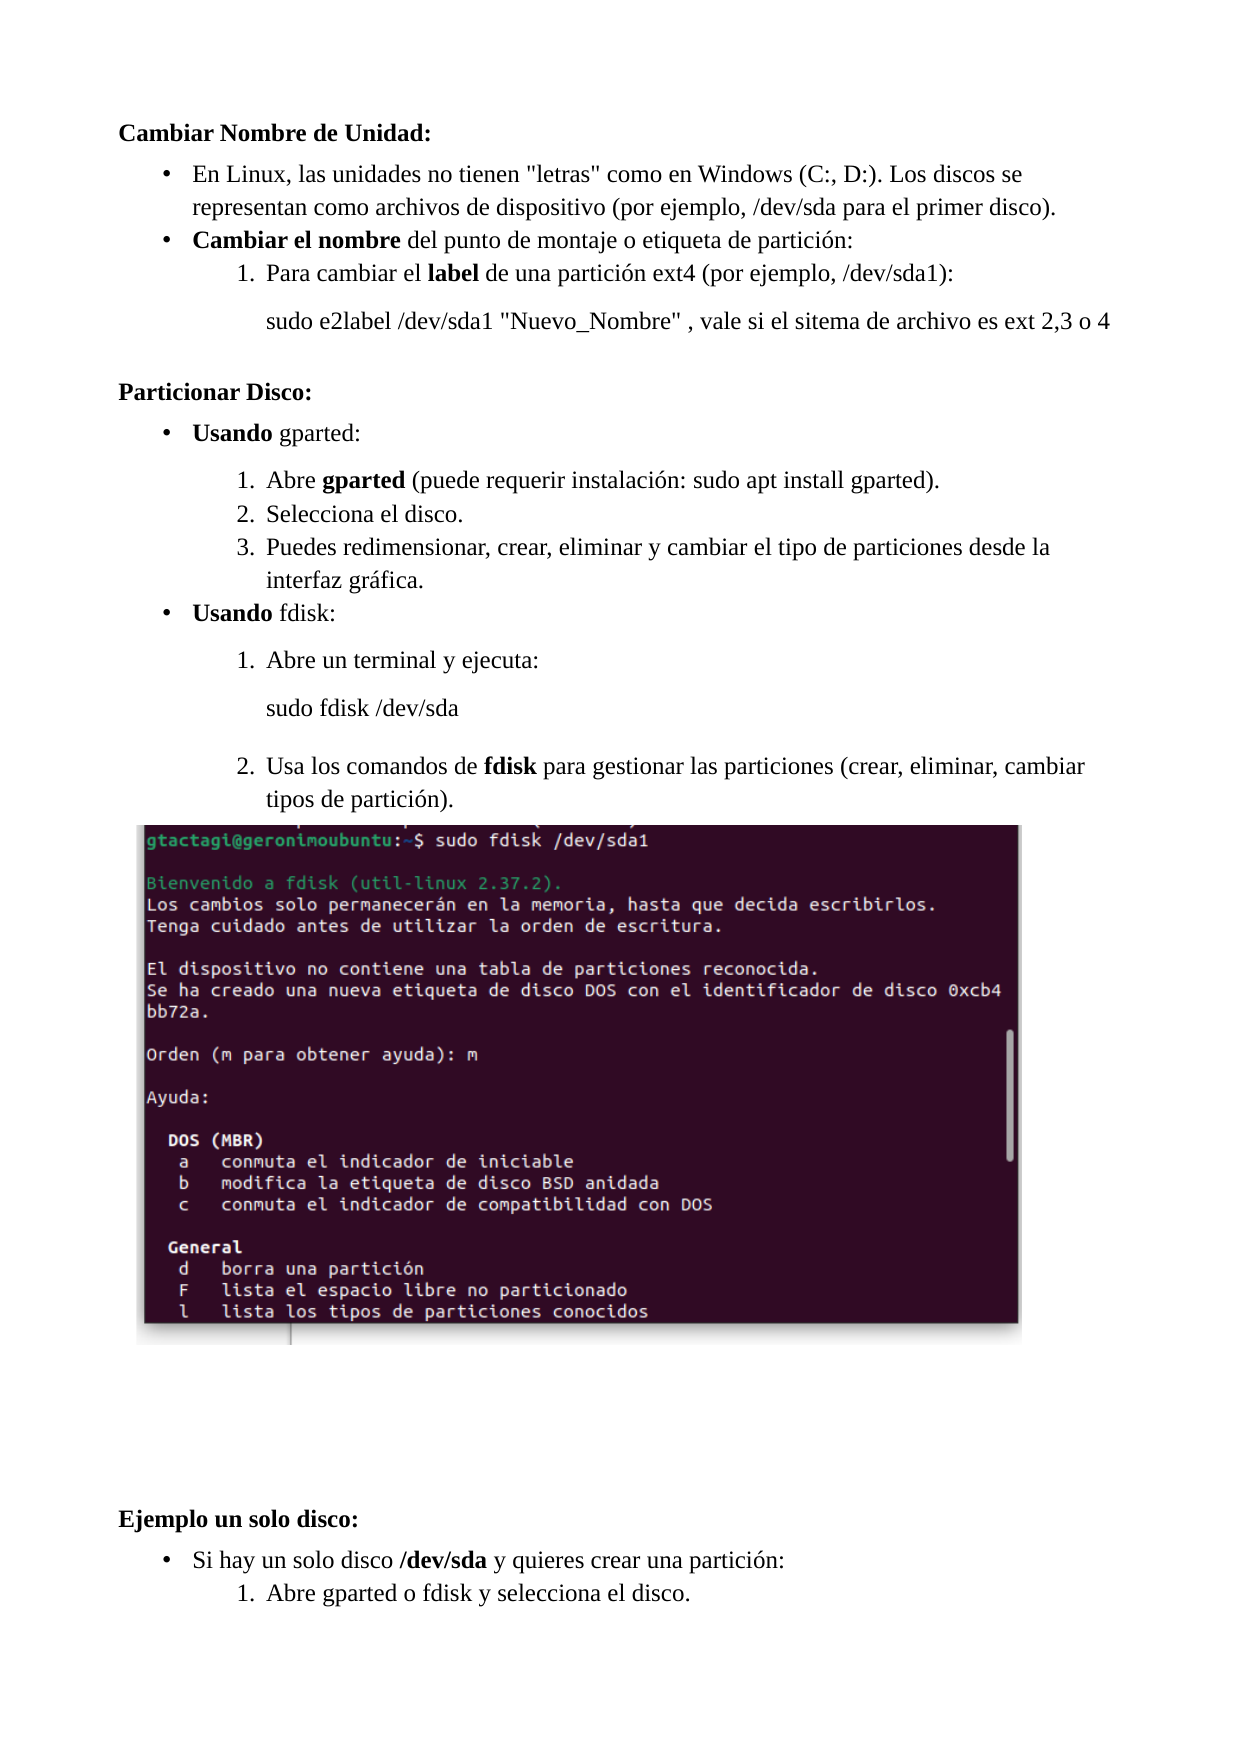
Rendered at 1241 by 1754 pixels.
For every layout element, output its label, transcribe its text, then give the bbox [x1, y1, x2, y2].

list Si hay un solo disco /dev/sda y quieres crear una partición: [162, 1545, 1122, 1574]
subtitle Particionar Disco: [118, 377, 1122, 406]
list Abre gparted o fdisk y selecciona el disco. [236, 1578, 1122, 1607]
list Usando fdisk: [162, 598, 1122, 626]
list Puedes redimensionar, crear, eliminar y cambiar el tipo de particiones desde la interfaz gráfica. [236, 532, 1122, 593]
list Usa los comandos de fdisk para gestionar las particiones (crear, eliminar, cambiar tipos de partición). [236, 751, 1122, 813]
list sudo fdisk /dev/sda [236, 693, 1122, 722]
list Cambiar el nombre del punto de montaje o etiqueta de partición: [162, 225, 1122, 254]
subtitle Cambiar Nombre de Unidad: [118, 118, 1122, 147]
list Selecciona el disco. [236, 499, 1122, 527]
list Abre un terminal y ejecuta: [236, 645, 1122, 674]
picture [136, 825, 1022, 1345]
list Usando gparted: [162, 418, 1122, 447]
subtitle Ejemplo un solo disco: [118, 1504, 1122, 1533]
list sudo e2label /dev/sda1 "Nuevo_Nombre" , vale si el sitema de archivo es ext 2,3 o 4 [236, 306, 1122, 335]
list En Linux, las unidades no tienen "letras" como en Windows (C:, D:). Los discos se representan como archivos de dispositivo (por ejemplo, /dev/sda para el primer disco). [162, 159, 1122, 221]
list Abre gparted (puede requerir instalación: sudo apt install gparted). [236, 466, 1122, 494]
list Para cambiar el label de una partición ext4 (por ejemplo, /dev/sda1): [236, 258, 1122, 287]
